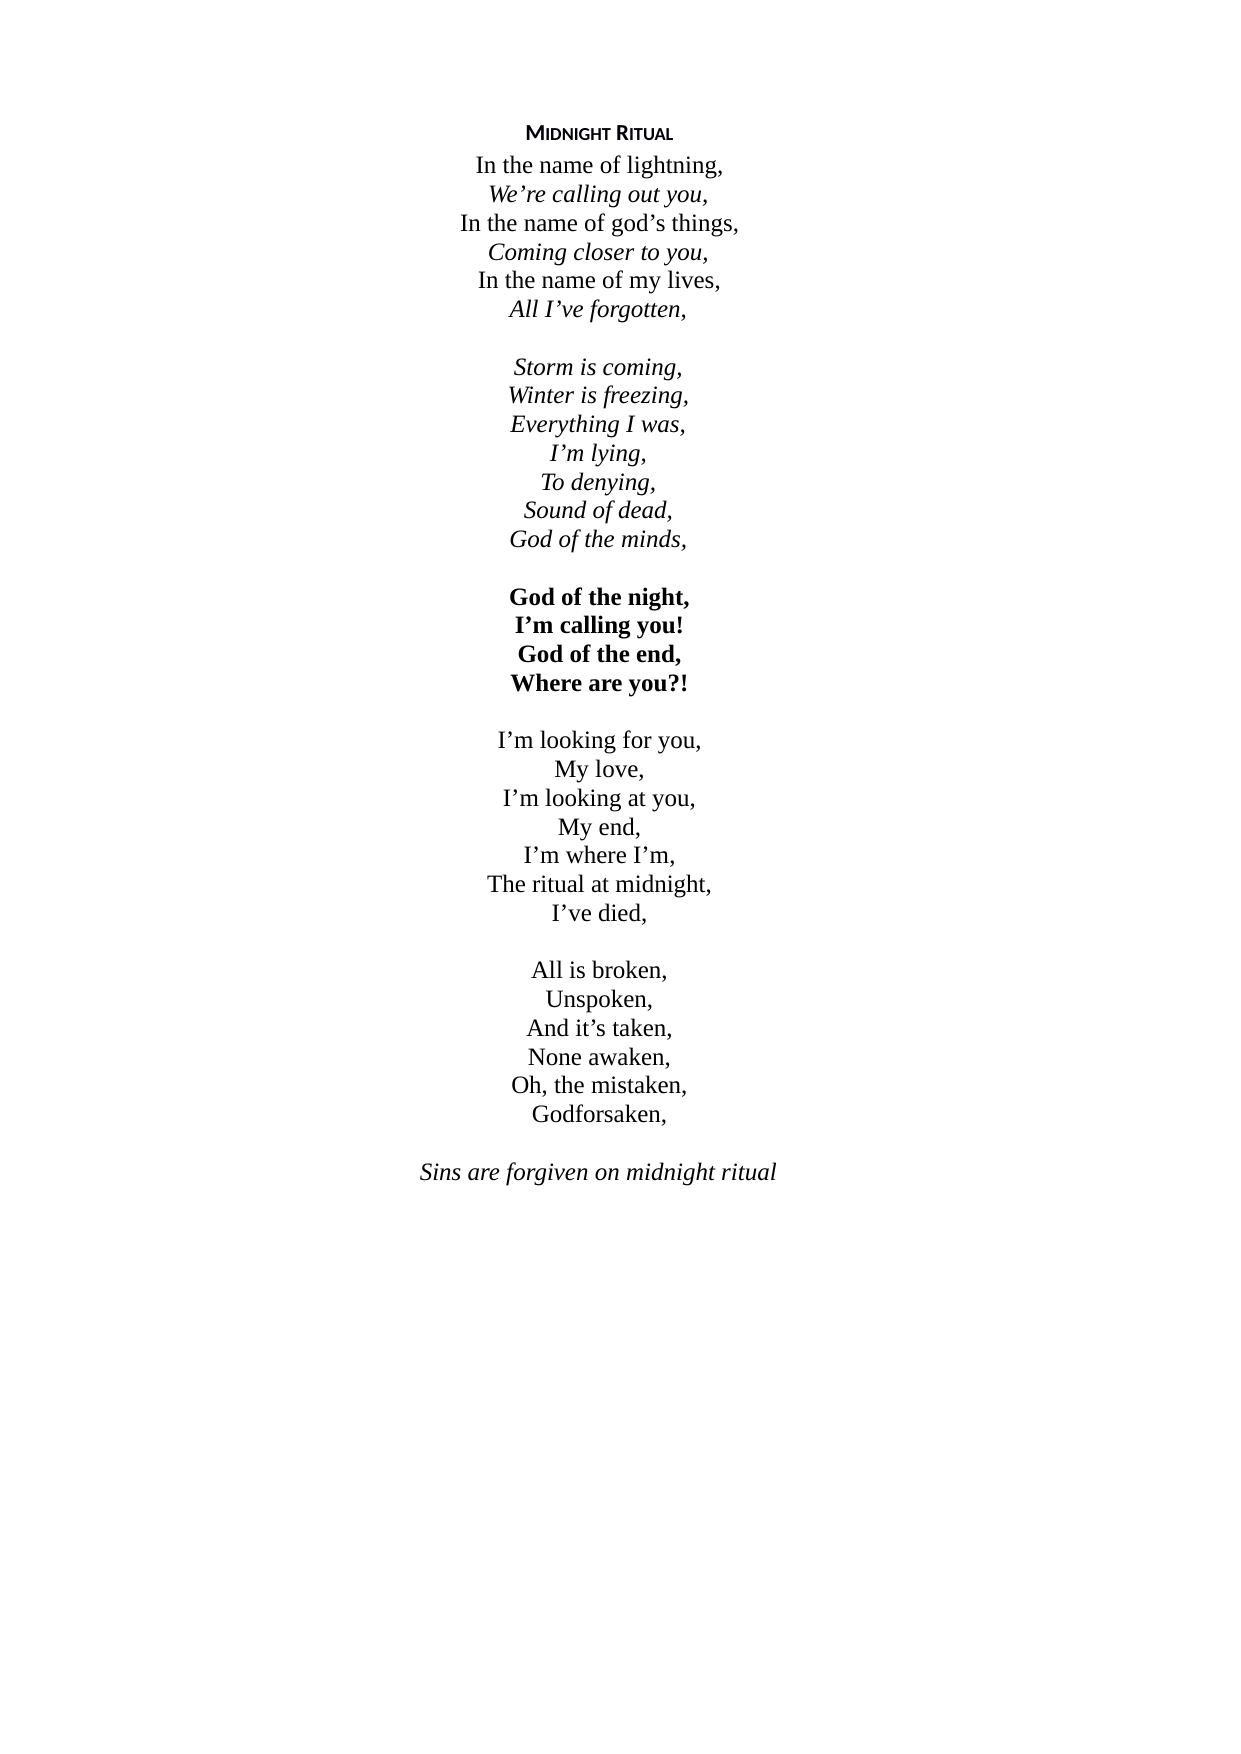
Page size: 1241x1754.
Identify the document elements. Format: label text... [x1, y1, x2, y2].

text In the name of lightning, [75, 150, 1123, 179]
text Sins are forgiven on midnight ritual [75, 1157, 1123, 1185]
text God of the night, [75, 582, 1123, 610]
text I’m looking at you, [75, 783, 1123, 812]
text I’m looking for you, [75, 725, 1123, 754]
text Coming closer to you, [75, 237, 1123, 265]
text All is broken, [75, 955, 1123, 984]
text I’m calling you! [75, 610, 1123, 639]
text In the name of god’s things, [75, 208, 1123, 237]
text Sound of dead, [75, 495, 1123, 524]
text God of the minds, [75, 524, 1123, 553]
text Unspoken, [75, 984, 1123, 1013]
text We’re calling out you, [75, 179, 1123, 208]
text To denying, [75, 467, 1123, 495]
text Godforsaken, [75, 1099, 1123, 1128]
text Everything I was, [75, 409, 1123, 438]
text None awaken, [75, 1042, 1123, 1070]
text And it’s taken, [75, 1013, 1123, 1042]
text I’m lying, [75, 438, 1123, 467]
text My end, [75, 812, 1123, 840]
text Oh, the mistaken, [75, 1070, 1123, 1099]
text In the name of my lives, [75, 265, 1123, 294]
text Storm is coming, [75, 352, 1123, 380]
text I’ve died, [75, 898, 1123, 927]
text The ritual at midnight, [75, 869, 1123, 898]
text Where are you?! [75, 668, 1123, 697]
text Winter is freezing, [75, 380, 1123, 409]
text God of the end, [75, 639, 1123, 668]
text I’m where I’m, [75, 840, 1123, 869]
text All I’ve forgotten, [75, 294, 1123, 323]
text Midnight Ritual [75, 118, 1123, 146]
text My love, [75, 754, 1123, 783]
